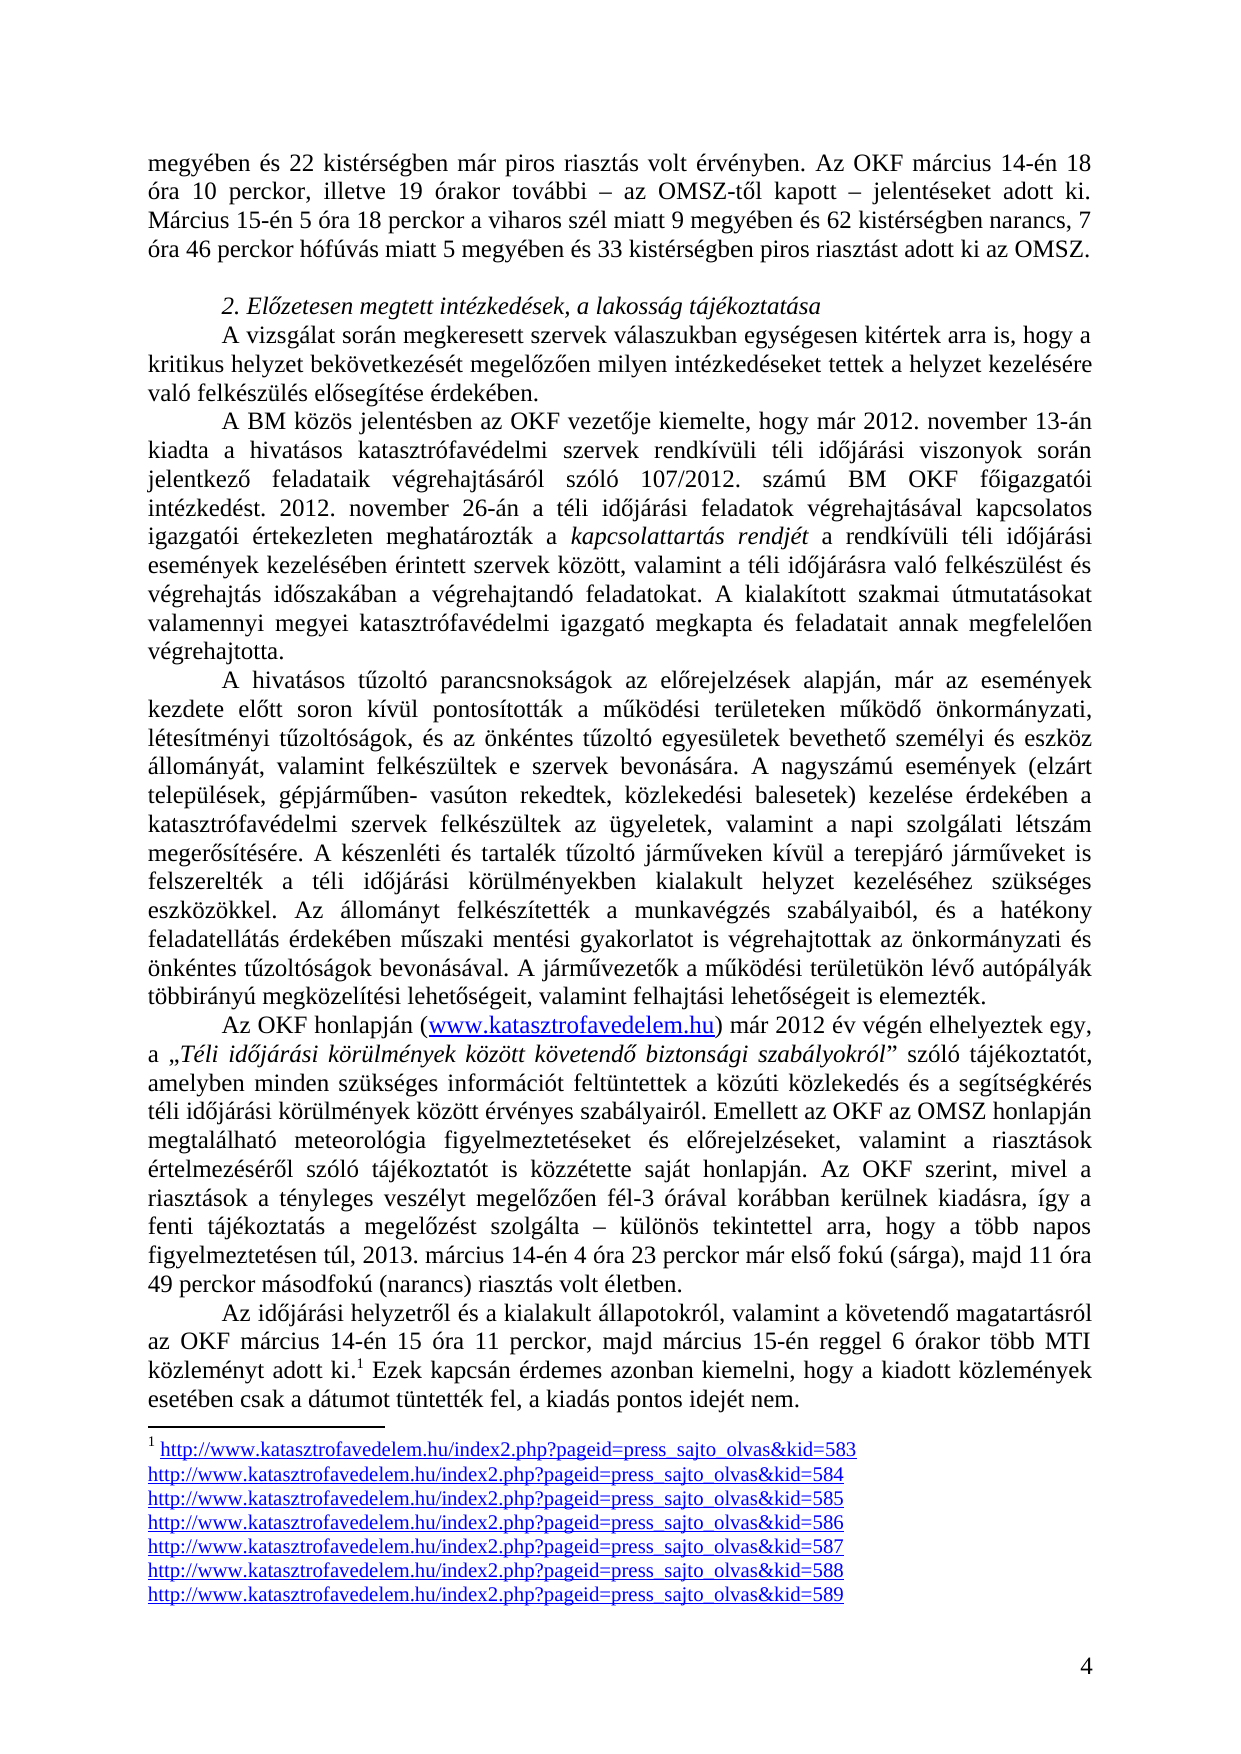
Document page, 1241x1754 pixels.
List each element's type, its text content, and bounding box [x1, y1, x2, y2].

text A hivatásos tűzoltó parancsnokságok az előrejelzések alapján, már az események kezdete előtt soron kívül pontosították a működési területeken működő önkormányzati, létesítményi tűzoltóságok, és az önkéntes tűzoltó egyesületek bevethető személyi és eszköz állományát, valamint felkészültek e szervek bevonására. A nagyszámú események (elzárt települések, gépjárműben- vasúton rekedtek, közlekedési balesetek) kezelése érdekében a katasztrófavédelmi szervek felkészültek az ügyeletek, valamint a napi szolgálati létszám megerősítésére. A készenléti és tartalék tűzoltó járműveken kívül a terepjáró járműveket is felszerelték a téli időjárási körülményekben kialakult helyzet kezeléséhez szükséges eszközökkel. Az állományt felkészítették a munkavégzés szabályaiból, és a hatékony feladatellátás érdekében műszaki mentési gyakorlatot is végrehajtottak az önkormányzati és önkéntes tűzoltóságok bevonásával. A járművezetők a működési területükön lévő autópályák többirányú megközelítési lehetőségeit, valamint felhajtási lehetőségeit is elemezték. [148, 665, 1093, 1010]
text 2. Előzetesen megtett intézkedések, a lakosság tájékoztatása [148, 291, 1093, 320]
text A vizsgálat során megkeresett szervek válaszukban egységesen kitértek arra is, hogy a kritikus helyzet bekövetkezését megelőzően milyen intézkedéseket tettek a helyzet kezelésére való felkészülés elősegítése érdekében. [148, 320, 1093, 406]
text http://www.katasztrofavedelem.hu/index2.php?pageid=press_sajto_olvas&kid=583 [148, 1433, 1093, 1462]
text http://www.katasztrofavedelem.hu/index2.php?pageid=press_sajto_olvas&kid=588 [148, 1558, 1093, 1582]
text http://www.katasztrofavedelem.hu/index2.php?pageid=press_sajto_olvas&kid=584 [148, 1462, 1093, 1486]
text http://www.katasztrofavedelem.hu/index2.php?pageid=press_sajto_olvas&kid=585 [148, 1486, 1093, 1510]
text http://www.katasztrofavedelem.hu/index2.php?pageid=press_sajto_olvas&kid=589 [148, 1582, 1093, 1606]
text http://www.katasztrofavedelem.hu/index2.php?pageid=press_sajto_olvas&kid=587 [148, 1534, 1093, 1558]
text A BM közös jelentésben az OKF vezetője kiemelte, hogy már 2012. november 13-án kiadta a hivatásos katasztrófavédelmi szervek rendkívüli téli időjárási viszonyok során jelentkező feladataik végrehajtásáról szóló 107/2012. számú BM OKF főigazgatói intézkedést. 2012. november 26-án a téli időjárási feladatok végrehajtásával kapcsolatos igazgatói értekezleten meghatározták a kapcsolattartás rendjét a rendkívüli téli időjárási események kezelésében érintett szervek között, valamint a téli időjárásra való felkészülést és végrehajtás időszakában a végrehajtandó feladatokat. A kialakított szakmai útmutatásokat valamennyi megyei katasztrófavédelmi igazgató megkapta és feladatait annak megfelelően végrehajtotta. [148, 406, 1093, 665]
text megyében és 22 kistérségben már piros riasztás volt érvényben. Az OKF március 14-én 18 óra 10 perckor, illetve 19 órakor további – az OMSZ-től kapott – jelentéseket adott ki. Március 15-én 5 óra 18 perckor a viharos szél miatt 9 megyében és 62 kistérségben narancs, 7 óra 46 perckor hófúvás miatt 5 megyében és 33 kistérségben piros riasztást adott ki az OMSZ. [148, 148, 1093, 263]
text Az OKF honlapján (www.katasztrofavedelem.hu) már 2012 év végén elhelyeztek egy, a „Téli időjárási körülmények között követendő biztonsági szabályokról” szóló tájékoztatót, amelyben minden szükséges információt feltüntettek a közúti közlekedés és a segítségkérés téli időjárási körülmények között érvényes szabályairól. Emellett az OKF az OMSZ honlapján megtalálható meteorológia figyelmeztetéseket és előrejelzéseket, valamint a riasztások értelmezéséről szóló tájékoztatót is közzétette saját honlapján. Az OKF szerint, mivel a riasztások a tényleges veszélyt megelőzően fél-3 órával korábban kerülnek kiadásra, így a fenti tájékoztatás a megelőzést szolgálta – különös tekintettel arra, hogy a több napos figyelmeztetésen túl, 2013. március 14-én 4 óra 23 perckor már első fokú (sárga), majd 11 óra 49 perckor másodfokú (narancs) riasztás volt életben. [148, 1010, 1093, 1298]
text Az időjárási helyzetről és a kialakult állapotokról, valamint a követendő magatartásról az OKF március 14-én 15 óra 11 perckor, majd március 15-én reggel 6 órakor több MTI közleményt adott ki. Ezek kapcsán érdemes azonban kiemelni, hogy a kiadott közlemények esetében csak a dátumot tüntették fel, a kiadás pontos idejét nem. [148, 1298, 1093, 1413]
text http://www.katasztrofavedelem.hu/index2.php?pageid=press_sajto_olvas&kid=586 [148, 1510, 1093, 1534]
